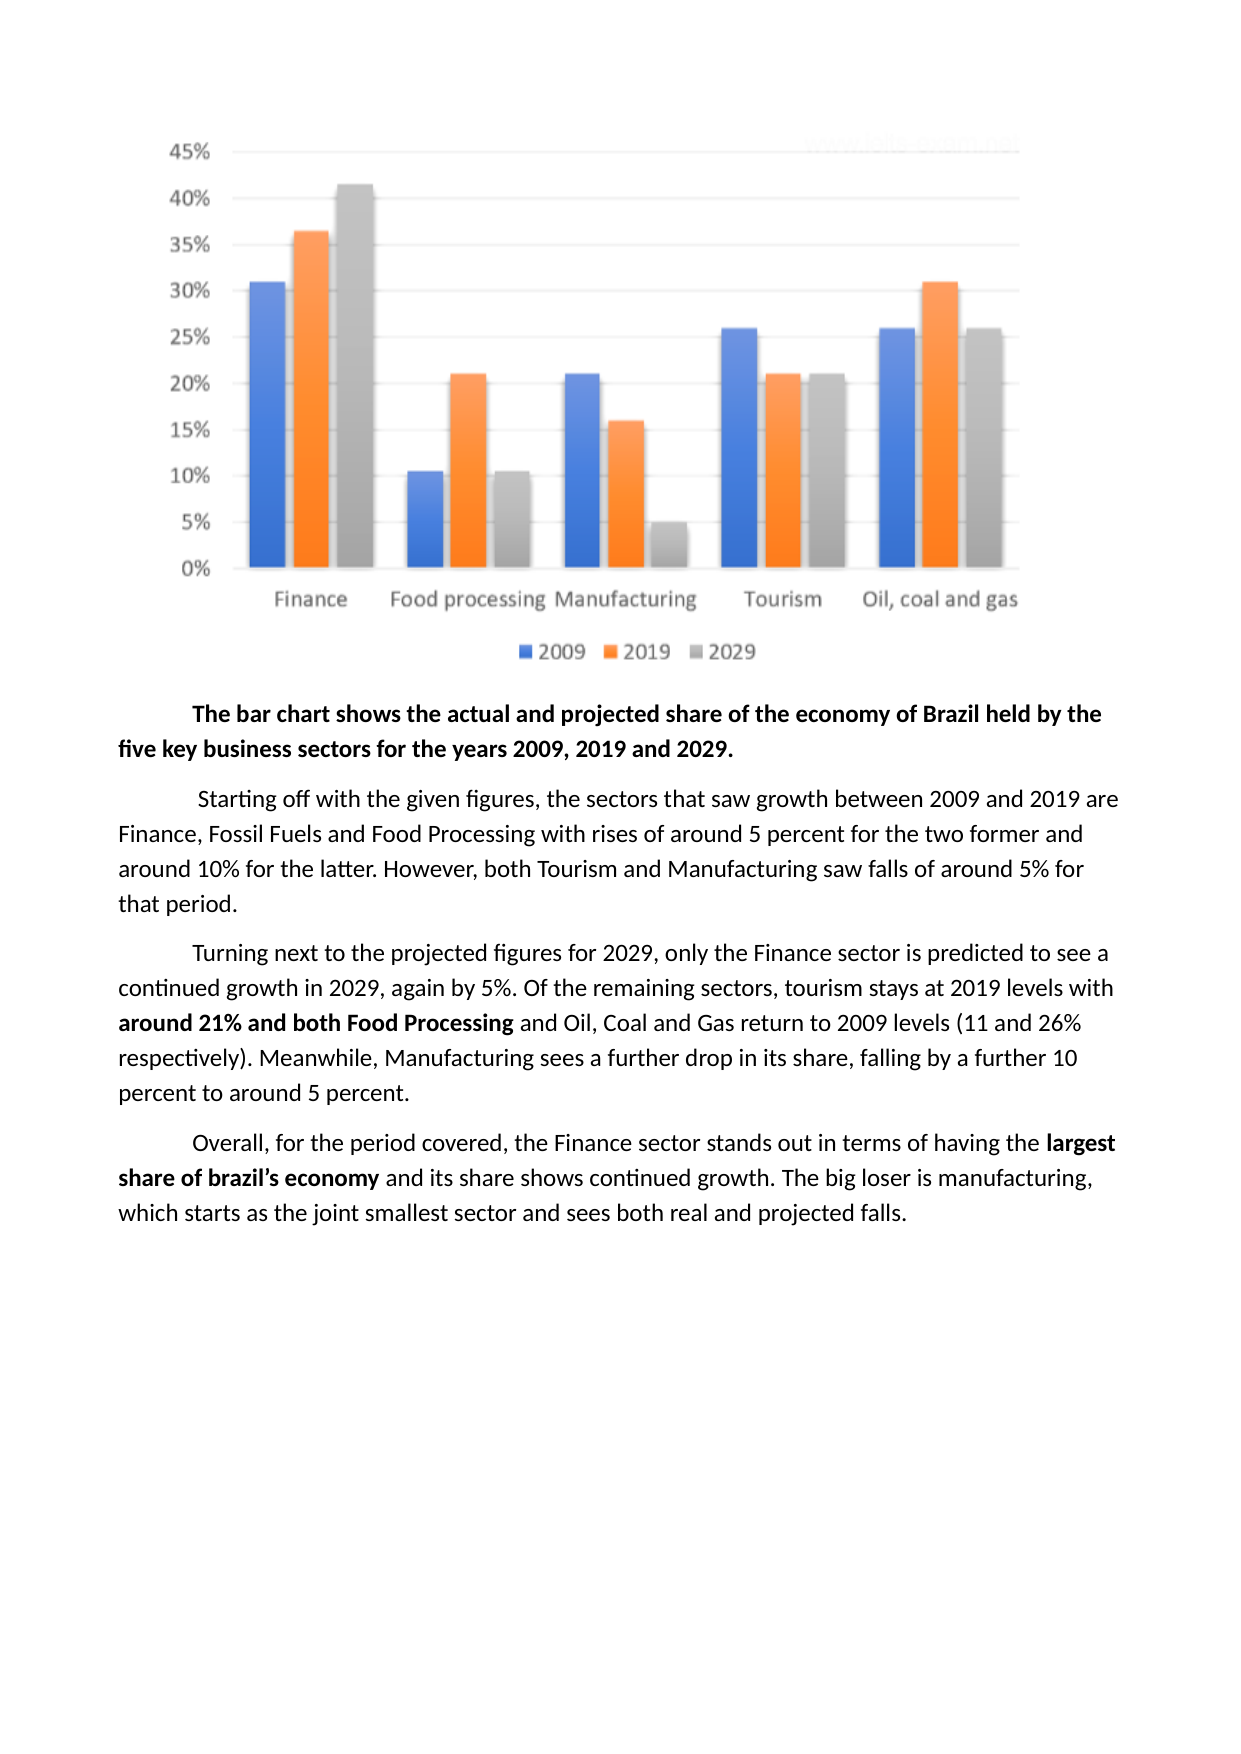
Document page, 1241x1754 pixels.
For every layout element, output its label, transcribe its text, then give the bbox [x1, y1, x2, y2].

text Starting off with the given figures, the sectors that saw growth between 2009 and 2019 are Finance, Fossil Fuels and Food Processing with rises of around 5 percent for the two former and around 10% for the latter. However, both Tourism and Manufacturing saw falls of around 5% for that period. [118, 783, 1122, 918]
text Turning next to the projected figures for 2029, only the Finance sector is predicted to see a continued growth in 2029, again by 5%. Of the remaining sectors, tourism stays at 2019 levels with around 21% and both Food Processing and Oil, Coal and Gas return to 2009 levels (11 and 26% respectively). Meanwhile, Manufacturing sees a further drop in its share, falling by a further 10 percent to around 5 percent. [118, 937, 1122, 1108]
picture [118, 118, 1123, 694]
text Overall, for the period covered, the Finance sector stands out in terms of having the largest share of brazil’s economy and its share shows continued growth. The big loser is manufacturing, which starts as the joint smallest sector and sees both real and projected falls. [118, 1127, 1122, 1228]
text The bar chart shows the actual and projected share of the economy of Brazil held by the five key business sectors for the years 2009, 2019 and 2029. [118, 694, 1122, 764]
